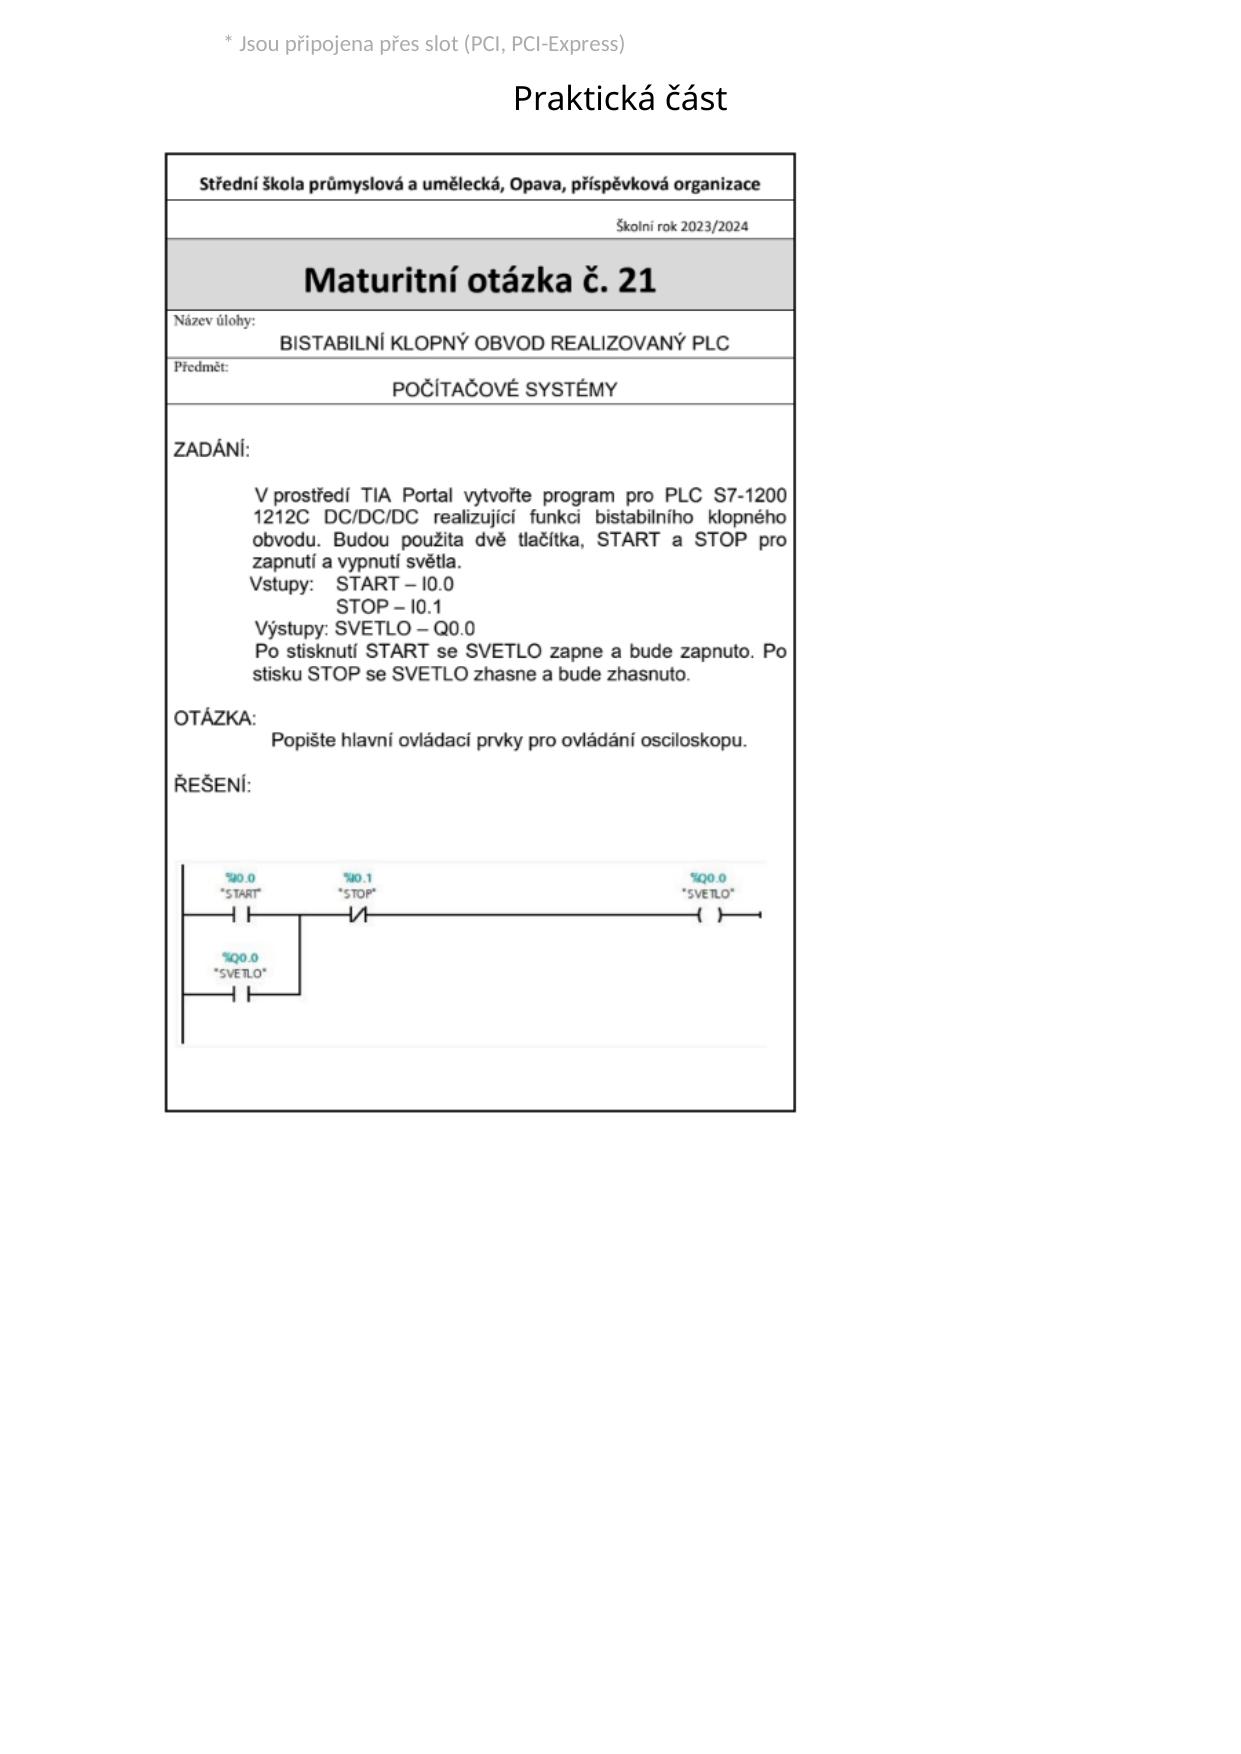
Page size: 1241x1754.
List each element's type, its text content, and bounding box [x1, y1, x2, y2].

picture [147, 132, 821, 1125]
subtitle Praktická část [148, 74, 1093, 120]
list * Jsou připojena přes slot (PCI, PCI-Express) [223, 29, 1093, 58]
